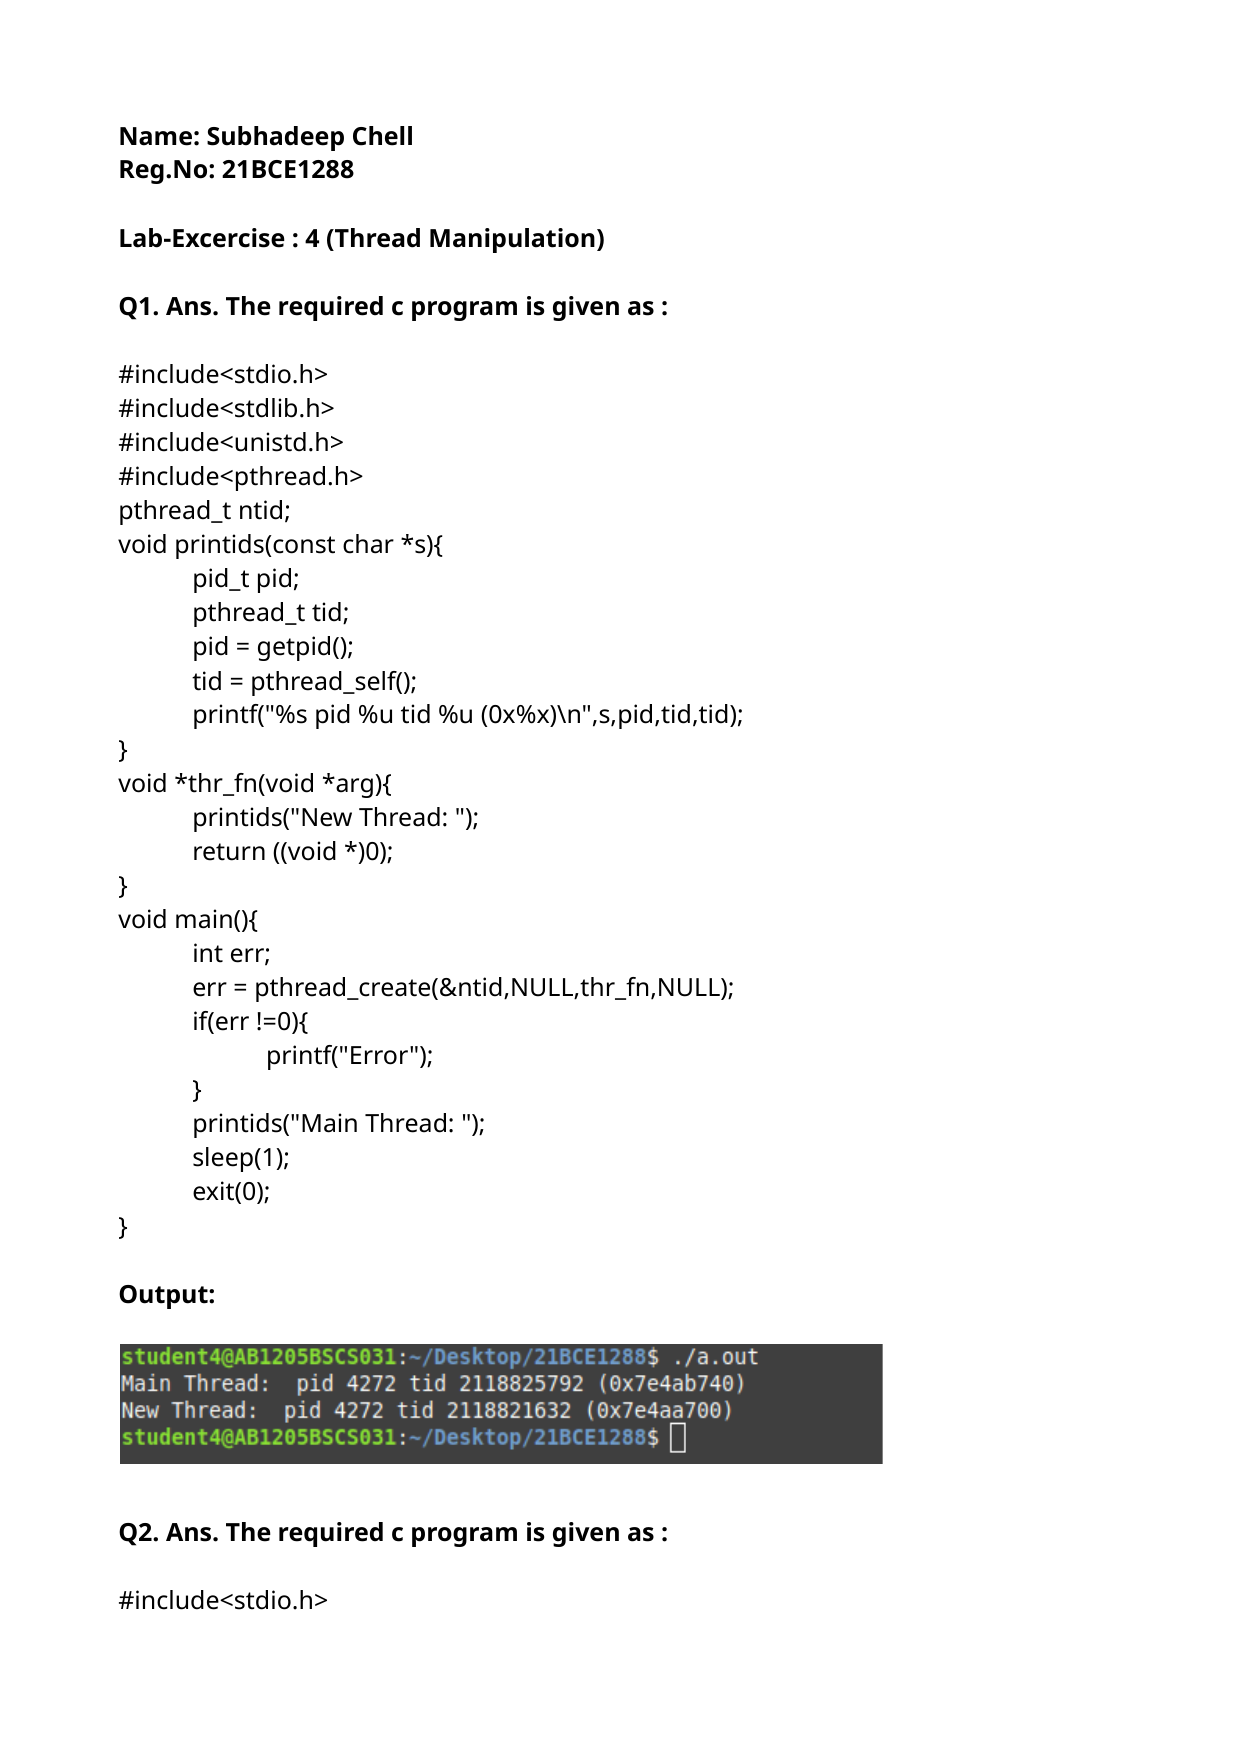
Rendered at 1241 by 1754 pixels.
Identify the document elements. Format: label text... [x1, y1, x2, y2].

text } [118, 731, 1122, 765]
text #include<pthread.h> [118, 459, 1122, 493]
text pid_t pid; [118, 561, 1122, 595]
text printids("Main Thread: "); [118, 1106, 1122, 1140]
text sleep(1); [118, 1140, 1122, 1174]
text Lab-Excercise : 4 (Thread Manipulation) [118, 220, 1122, 254]
text Q2. Ans. The required c program is given as : [118, 1515, 1122, 1549]
text int err; [118, 936, 1122, 970]
text void main(){ [118, 902, 1122, 936]
text Reg.No: 21BCE1288 [118, 152, 1122, 186]
text Output: [118, 1276, 1122, 1310]
text err = pthread_create(&ntid,NULL,thr_fn,NULL); [118, 970, 1122, 1004]
text } [118, 1208, 1122, 1242]
text pid = getpid(); [118, 629, 1122, 663]
text } [118, 1072, 1122, 1106]
text printids("New Thread: "); [118, 799, 1122, 833]
text printf("%s pid %u tid %u (0x%x)\n",s,pid,tid,tid); [118, 697, 1122, 731]
text #include<stdio.h> [118, 357, 1122, 391]
text Q1. Ans. The required c program is given as : [118, 288, 1122, 322]
text } [118, 867, 1122, 902]
text pthread_t ntid; [118, 493, 1122, 527]
text #include<unistd.h> [118, 425, 1122, 459]
text if(err !=0){ [118, 1004, 1122, 1038]
text printf("Error"); [118, 1038, 1122, 1072]
text void *thr_fn(void *arg){ [118, 765, 1122, 799]
picture [120, 1344, 883, 1464]
text exit(0); [118, 1174, 1122, 1208]
text Name: Subhadeep Chell [118, 118, 1122, 152]
text return ((void *)0); [118, 833, 1122, 867]
text #include<stdio.h> [118, 1583, 1122, 1617]
text #include<stdlib.h> [118, 391, 1122, 425]
text pthread_t tid; [118, 595, 1122, 629]
text tid = pthread_self(); [118, 663, 1122, 697]
text void printids(const char *s){ [118, 527, 1122, 561]
